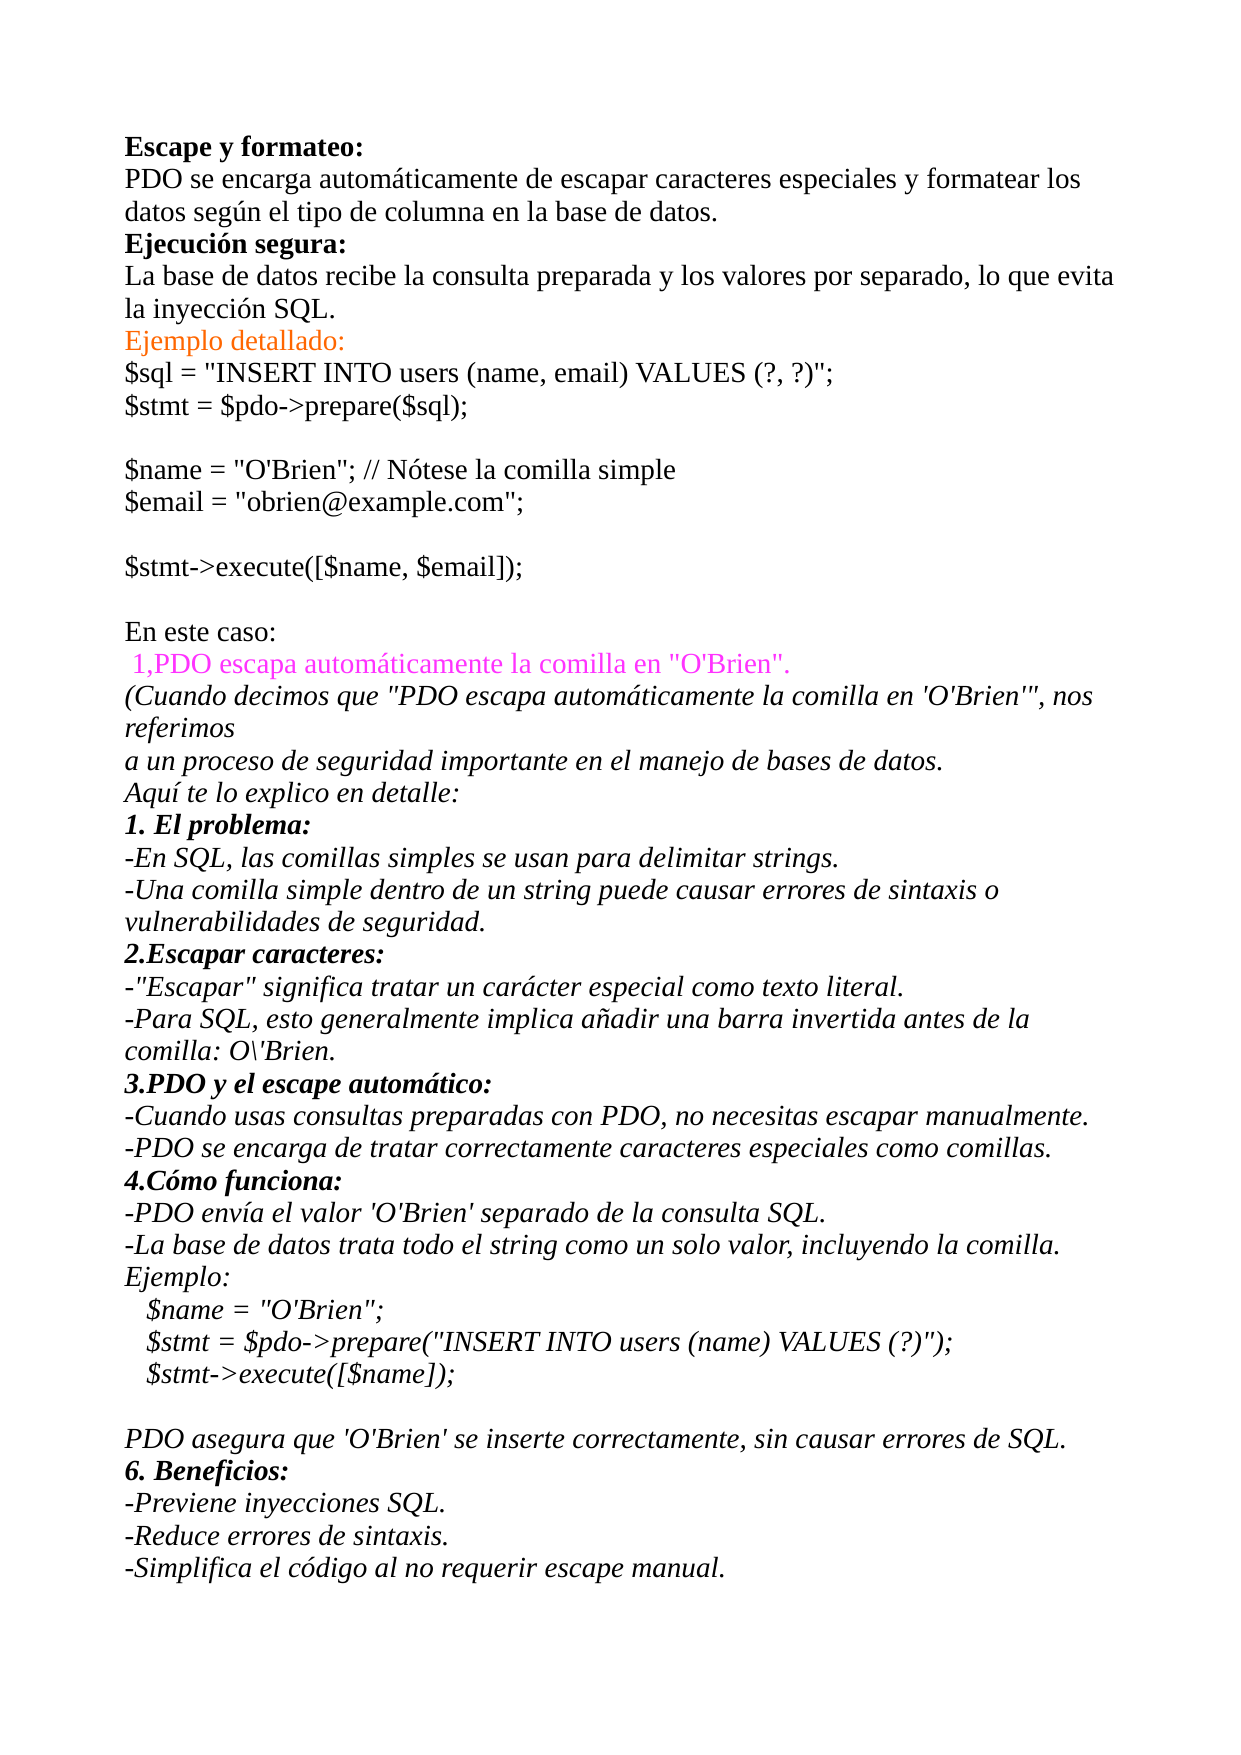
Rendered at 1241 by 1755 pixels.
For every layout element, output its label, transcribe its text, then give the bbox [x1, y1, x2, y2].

text -"Escapar" significa tratar un carácter especial como texto literal. [118, 970, 1122, 1002]
text Aquí te lo explico en detalle: [118, 776, 1122, 809]
text -Cuando usas consultas preparadas con PDO, no necesitas escapar manualmente. [118, 1099, 1122, 1132]
text PDO asegura que 'O'Brien' se inserte correctamente, sin causar errores de SQL. [118, 1422, 1122, 1454]
text La base de datos recibe la consulta preparada y los valores por separado, lo que evita la inyección SQL. [118, 260, 1122, 324]
text PDO se encarga automáticamente de escapar caracteres especiales y formatear los datos según el tipo de columna en la base de datos. [118, 163, 1122, 227]
text $stmt = $pdo->prepare("INSERT INTO users (name) VALUES (?)"); [118, 1325, 1122, 1358]
text -Previene inyecciones SQL. [118, 1487, 1122, 1519]
text Ejecución segura: [118, 227, 1122, 260]
text a un proceso de seguridad importante en el manejo de bases de datos. [118, 744, 1122, 776]
text $name = "O'Brien"; // Nótese la comilla simple [118, 453, 1122, 486]
text -En SQL, las comillas simples se usan para delimitar strings. [118, 841, 1122, 873]
text $stmt = $pdo->prepare($sql); [118, 389, 1122, 421]
text 2.Escapar caracteres: [118, 938, 1122, 970]
text -PDO envía el valor 'O'Brien' separado de la consulta SQL. [118, 1196, 1122, 1228]
text $stmt->execute([$name, $email]); [118, 550, 1122, 583]
text $email = "obrien@example.com"; [118, 486, 1122, 518]
text En este caso: [118, 615, 1122, 647]
text (Cuando decimos que "PDO escapa automáticamente la comilla en 'O'Brien'", nos referimos [118, 679, 1122, 744]
text -PDO se encarga de tratar correctamente caracteres especiales como comillas. [118, 1132, 1122, 1164]
text Ejemplo: [118, 1261, 1122, 1293]
text 1,PDO escapa automáticamente la comilla en "O'Brien". [118, 647, 1122, 679]
text -Reduce errores de sintaxis. [118, 1519, 1122, 1551]
text -Simplifica el código al no requerir escape manual. [118, 1551, 1122, 1584]
text 6. Beneficios: [118, 1454, 1122, 1487]
text -La base de datos trata todo el string como un solo valor, incluyendo la comilla. [118, 1228, 1122, 1261]
text $sql = "INSERT INTO users (name, email) VALUES (?, ?)"; [118, 357, 1122, 389]
text -Para SQL, esto generalmente implica añadir una barra invertida antes de la comilla: O\'Brien. [118, 1002, 1122, 1067]
text 3.PDO y el escape automático: [118, 1067, 1122, 1099]
text 4.Cómo funciona: [118, 1164, 1122, 1196]
text 1. El problema: [118, 809, 1122, 841]
text Ejemplo detallado: [118, 324, 1122, 357]
text $stmt->execute([$name]); [118, 1358, 1122, 1390]
text -Una comilla simple dentro de un string puede causar errores de sintaxis o vulnerabilidades de seguridad. [118, 873, 1122, 938]
text Escape y formateo: [118, 124, 1122, 163]
text $name = "O'Brien"; [118, 1293, 1122, 1325]
